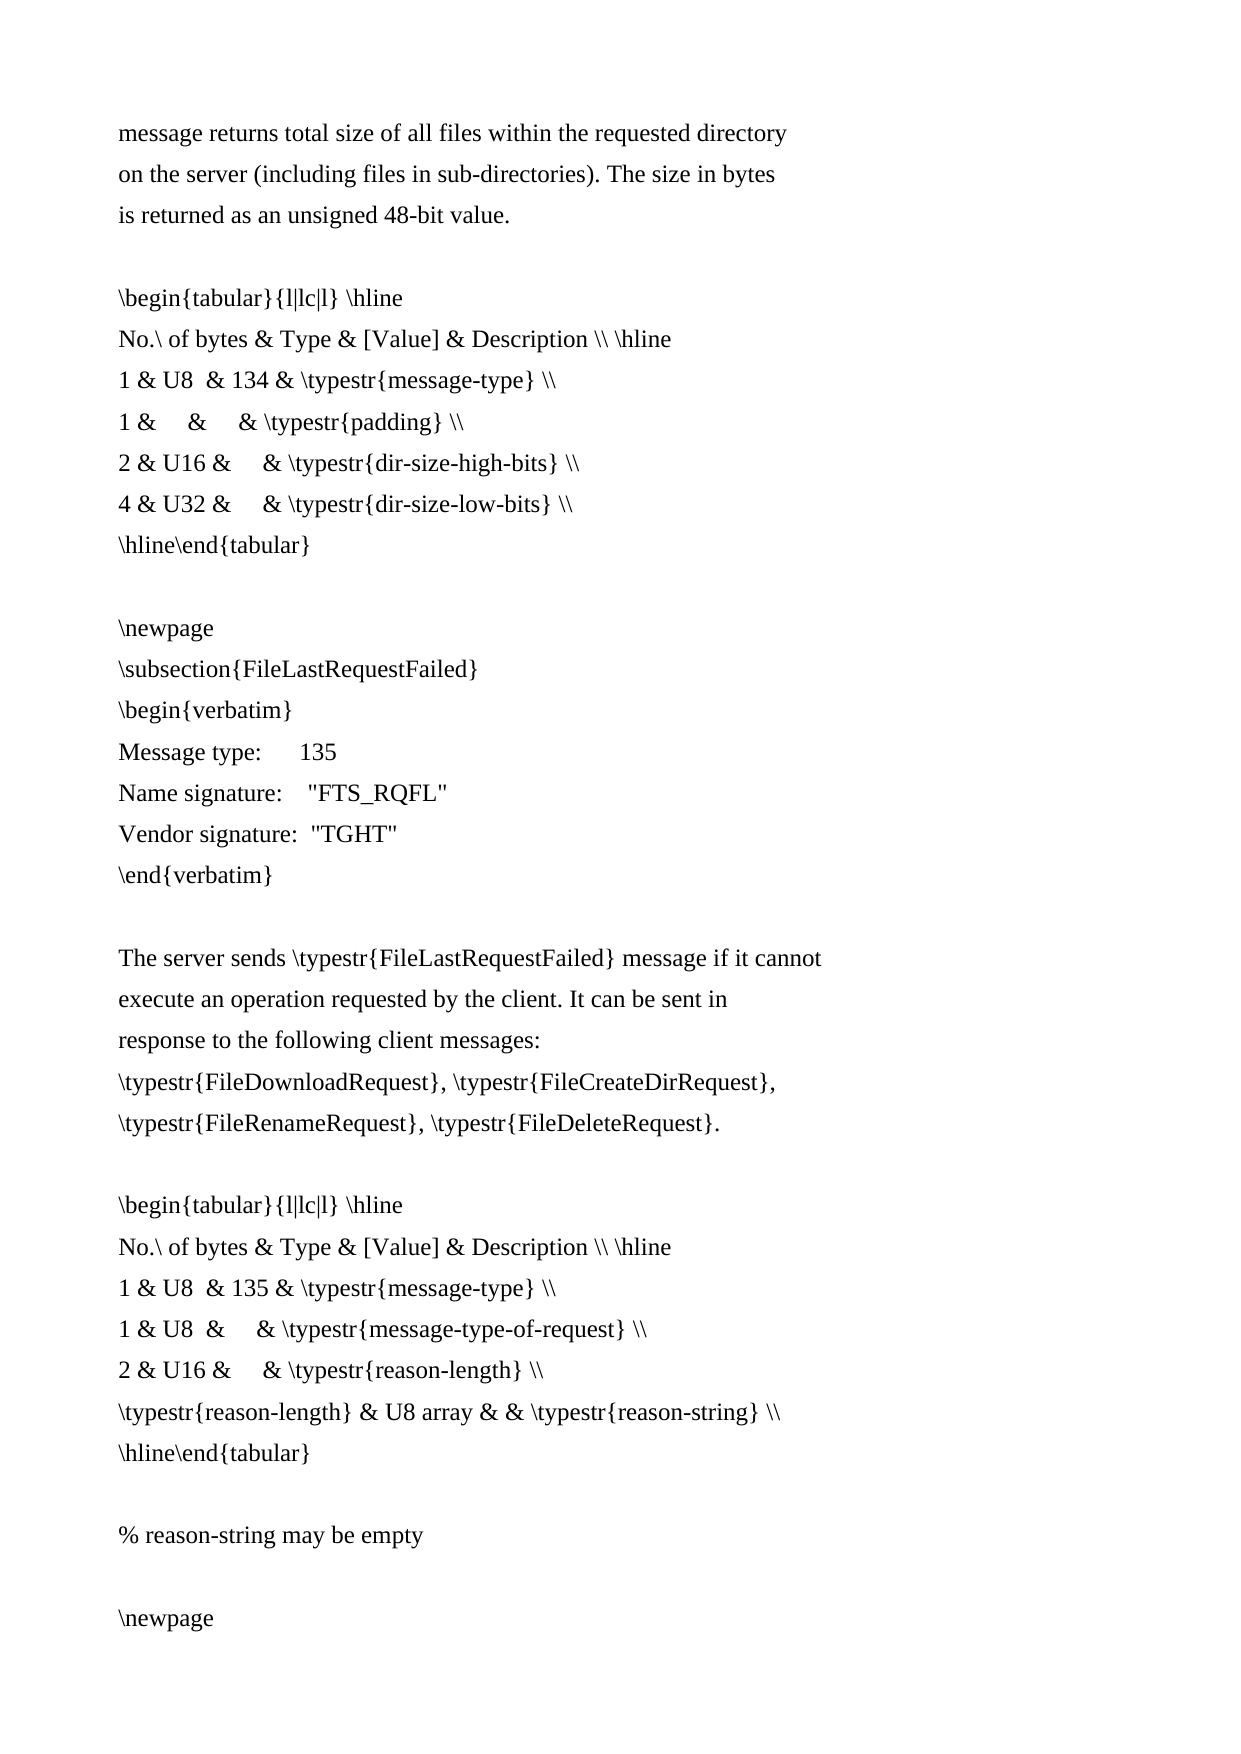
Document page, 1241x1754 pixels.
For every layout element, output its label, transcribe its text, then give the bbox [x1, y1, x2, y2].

text message returns total size of all files within the requested directory [118, 118, 1122, 147]
text Name signature: "FTS_RQFL" [118, 778, 1122, 807]
text 2 & U16 & & \typestr{dir-size-high-bits} \\ [118, 448, 1122, 477]
text No.\ of bytes & Type & [Value] & Description \\ \hline [118, 324, 1122, 353]
text \newpage [118, 613, 1122, 642]
text No.\ of bytes & Type & [Value] & Description \\ \hline [118, 1232, 1122, 1261]
text \typestr{FileRenameRequest}, \typestr{FileDeleteRequest}. [118, 1108, 1122, 1137]
text \begin{verbatim} [118, 696, 1122, 724]
text \newpage [118, 1603, 1122, 1632]
text Message type: 135 [118, 737, 1122, 766]
text 1 & U8 & 134 & \typestr{message-type} \\ [118, 366, 1122, 394]
text \typestr{FileDownloadRequest}, \typestr{FileCreateDirRequest}, [118, 1067, 1122, 1096]
text \typestr{reason-length} & U8 array & & \typestr{reason-string} \\ [118, 1397, 1122, 1426]
text 1 & U8 & 135 & \typestr{message-type} \\ [118, 1273, 1122, 1302]
text % reason-string may be empty [118, 1521, 1122, 1549]
text \begin{tabular}{l|lc|l} \hline [118, 1191, 1122, 1219]
text \end{verbatim} [118, 861, 1122, 889]
text 1 & & & \typestr{padding} \\ [118, 407, 1122, 436]
text on the server (including files in sub-directories). The size in bytes [118, 159, 1122, 188]
text 4 & U32 & & \typestr{dir-size-low-bits} \\ [118, 489, 1122, 518]
text Vendor signature: "TGHT" [118, 819, 1122, 848]
text 1 & U8 & & \typestr{message-type-of-request} \\ [118, 1314, 1122, 1343]
text execute an operation requested by the client. It can be sent in [118, 984, 1122, 1013]
text response to the following client messages: [118, 1026, 1122, 1054]
text \hline\end{tabular} [118, 1438, 1122, 1467]
text 2 & U16 & & \typestr{reason-length} \\ [118, 1356, 1122, 1384]
text \begin{tabular}{l|lc|l} \hline [118, 283, 1122, 312]
text is returned as an unsigned 48-bit value. [118, 201, 1122, 229]
text The server sends \typestr{FileLastRequestFailed} message if it cannot [118, 943, 1122, 972]
text \hline\end{tabular} [118, 531, 1122, 559]
text \subsection{FileLastRequestFailed} [118, 654, 1122, 683]
